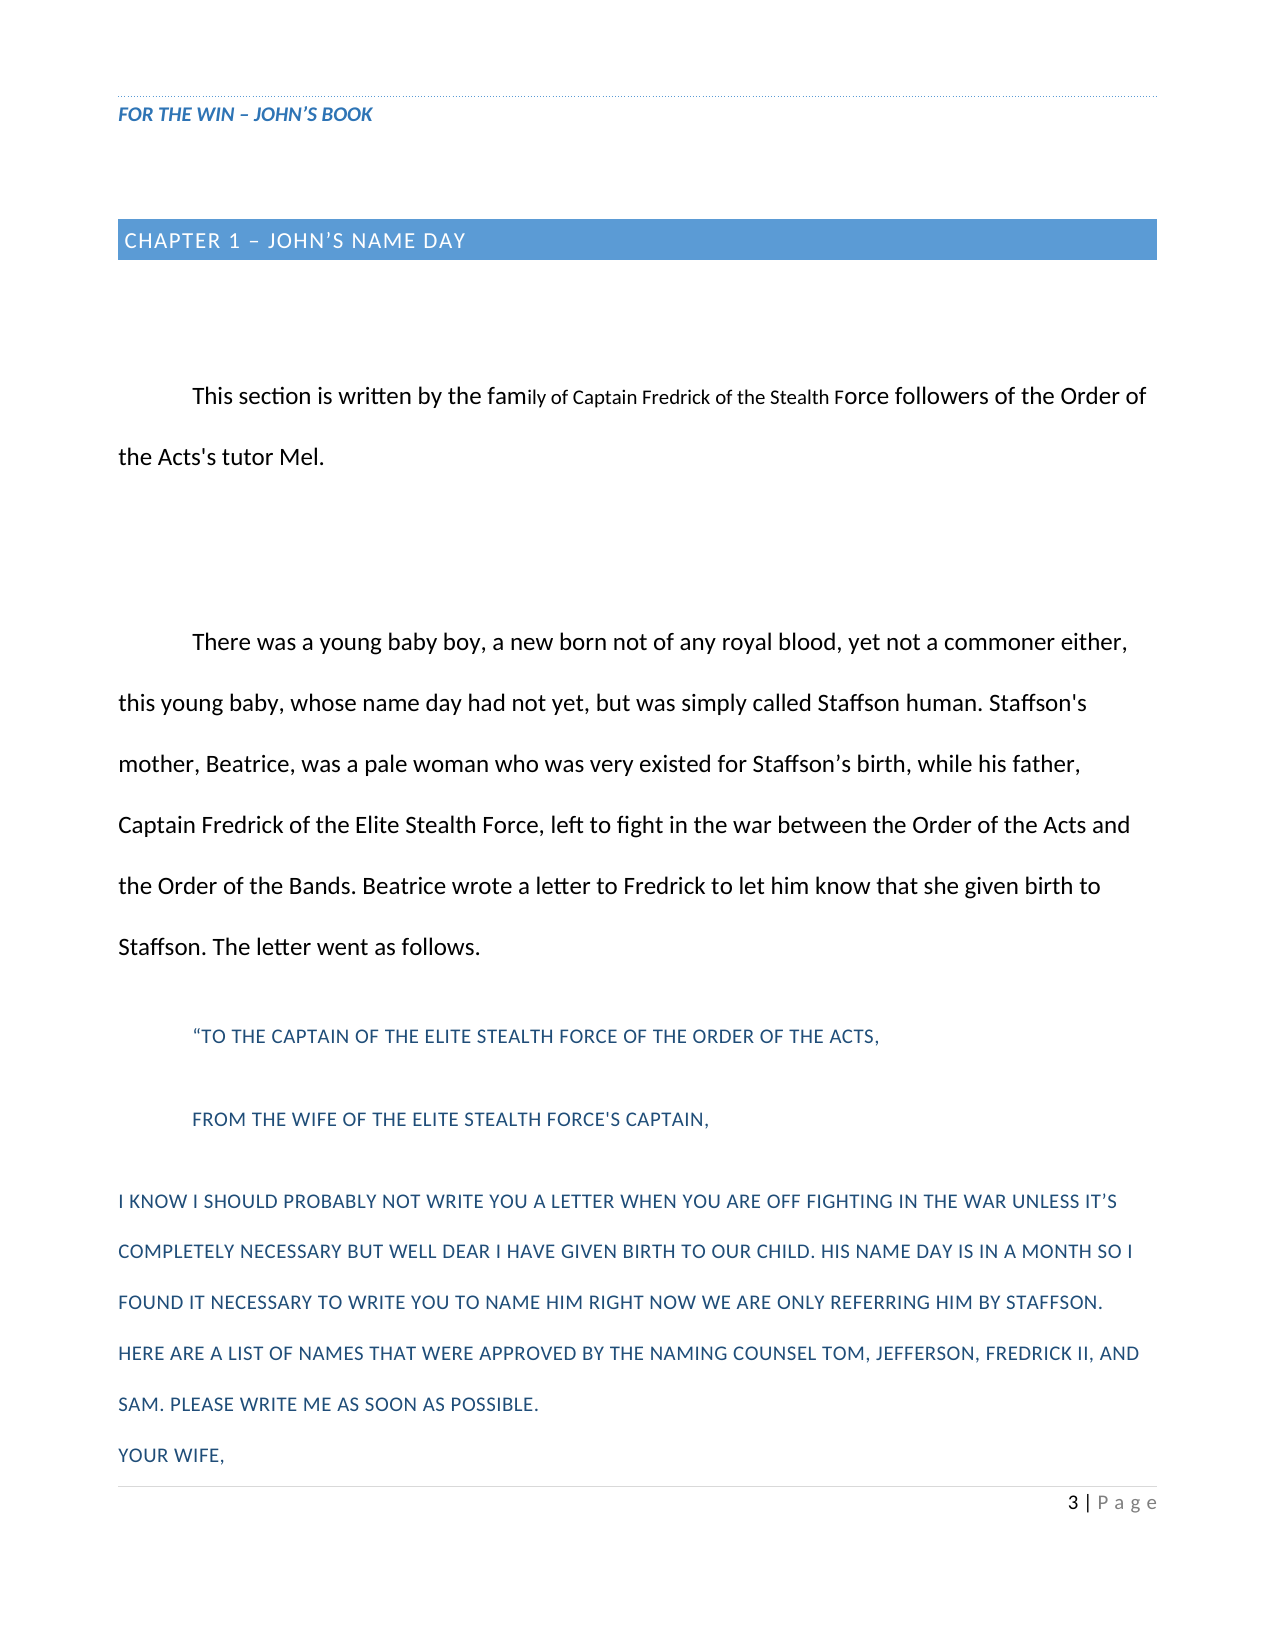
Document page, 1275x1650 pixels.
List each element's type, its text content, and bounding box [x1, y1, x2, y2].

text I know I should probably not write you a letter when you are off fighting in the war unless it’s completely necessary but well dear I have given birth to our child. His name day is in a month so I found it necessary to write you to name him right now we are only referring him by Staffson. Here are a list of names that were approved by the naming counsel Tom, Jefferson, Fredrick II, and Sam. Please write me as soon as possible. Your wife, [118, 1188, 1157, 1467]
subtitle Chapter 1 – John’s name day [124, 226, 1151, 254]
text This section is written by the family of Captain Fredrick of the Stealth Force followers of the Order of the Acts's tutor Mel. [118, 381, 1157, 472]
text “To the Captain of the Elite Stealth Force of the Order of the Acts, [118, 1024, 1157, 1049]
text There was a young baby boy, a new born not of any royal blood, yet not a commoner either, this young baby, whose name day had not yet, but was simply called Staffson human. Staffson's mother, Beatrice, was a pale woman who was very existed for Staffson’s birth, while his father, Captain Fredrick of the Elite Stealth Force, left to fight in the war between the Order of the Acts and the Order of the Bands. Beatrice wrote a letter to Fredrick to let him know that she given birth to Staffson. The letter went as follows. [118, 626, 1157, 962]
text From the wife of the Elite Stealth Force's Captain, [118, 1106, 1157, 1131]
